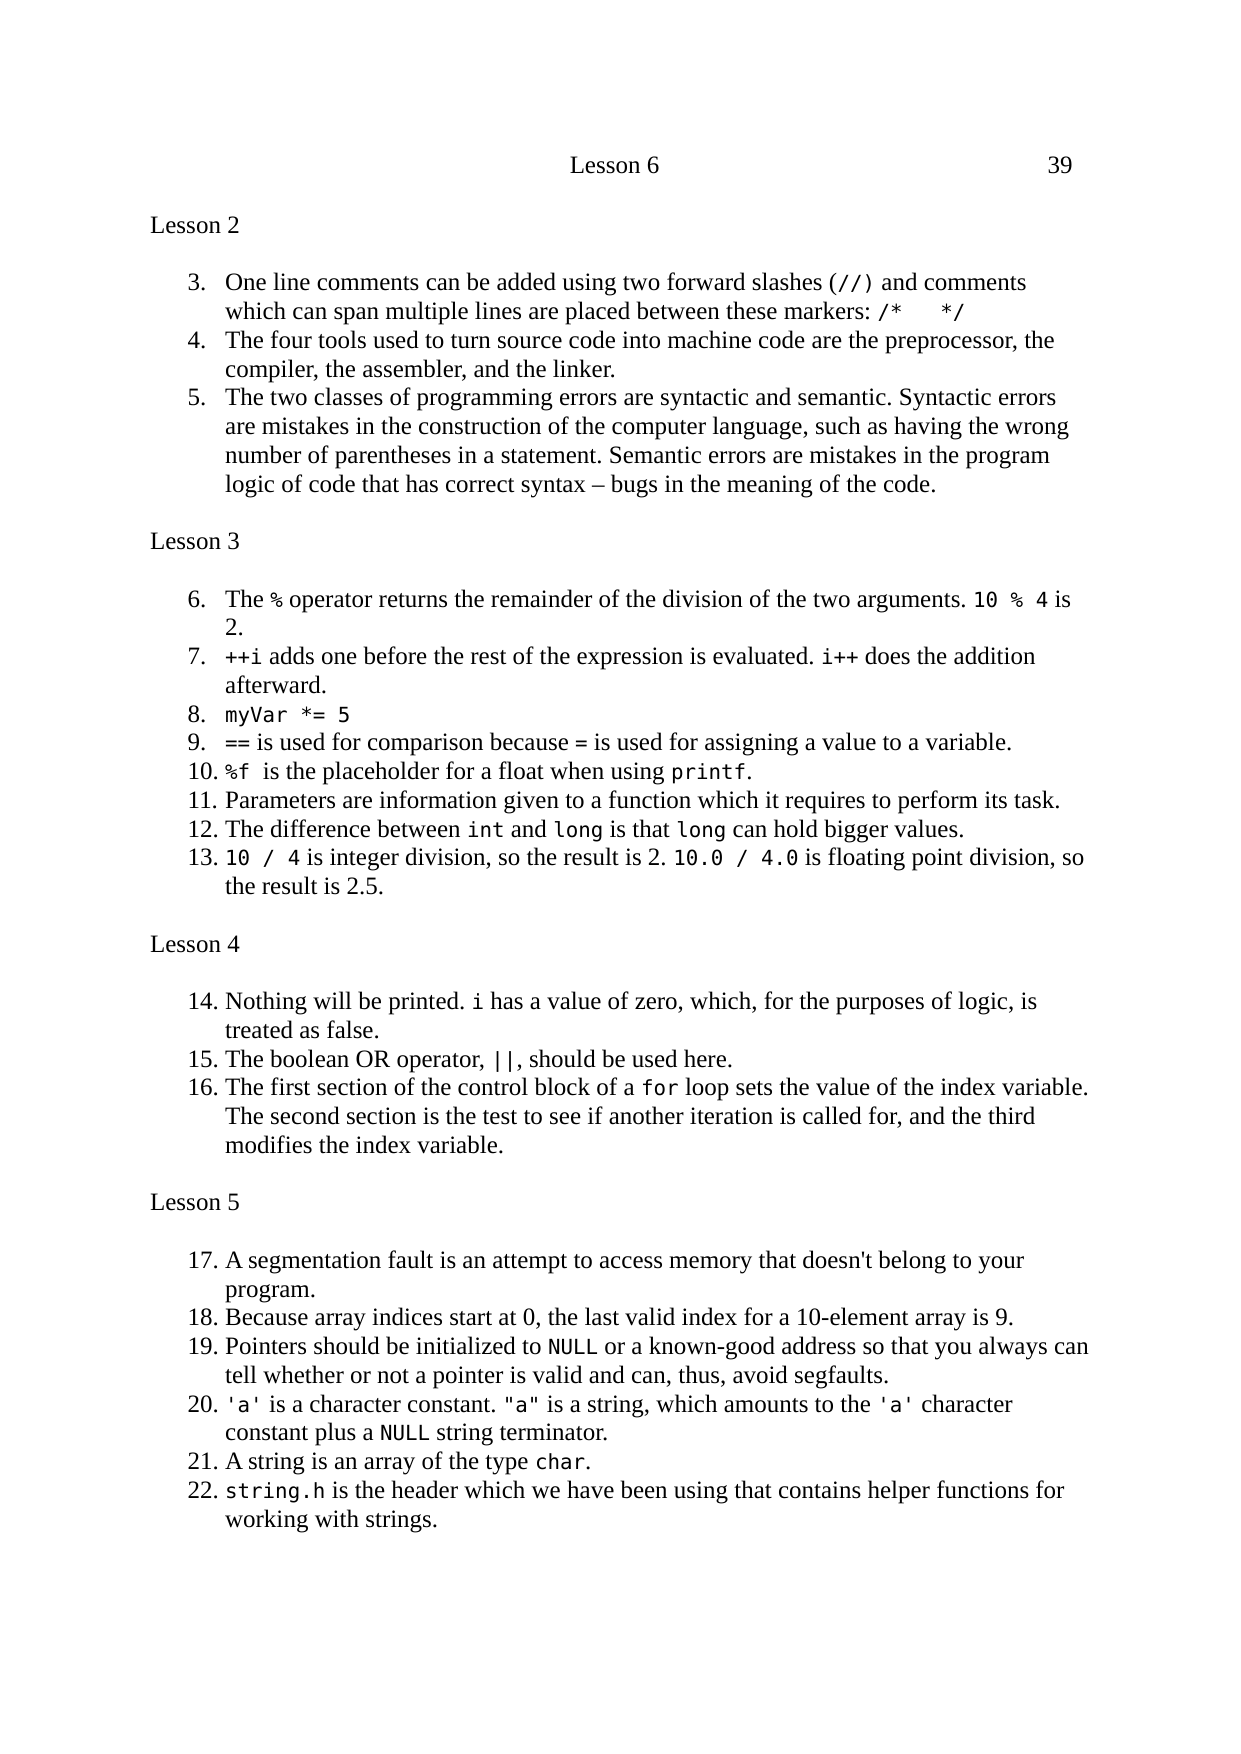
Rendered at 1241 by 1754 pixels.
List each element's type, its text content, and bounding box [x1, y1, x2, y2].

list A string is an array of the type char. [187, 1446, 1091, 1475]
list The difference between int and long is that long can hold bigger values. [187, 814, 1091, 842]
list 'a' is a character constant. "a" is a string, which amounts to the 'a' character constant plus a NULL string terminator. [187, 1389, 1091, 1446]
text Lesson 3 [150, 526, 1091, 555]
list The first section of the control block of a for loop sets the value of the index variable. The second section is the test to see if another iteration is called for, and the third modifies the index variable. [187, 1072, 1091, 1159]
list Nothing will be printed. i has a value of zero, which, for the purposes of logic, is treated as false. [187, 986, 1091, 1044]
list == is used for comparison because = is used for assigning a value to a variable. [187, 727, 1091, 756]
list The boolean OR operator, ||, should be used here. [187, 1044, 1091, 1072]
list %f is the placeholder for a float when using printf. [187, 756, 1091, 785]
list 10 / 4 is integer division, so the result is 2. 10.0 / 4.0 is floating point division, so the result is 2.5. [187, 842, 1091, 900]
text Lesson 2 [150, 210, 1091, 239]
list The four tools used to turn source code into machine code are the preprocessor, the compiler, the assembler, and the linker. [187, 325, 1091, 382]
list Parameters are information given to a function which it requires to perform its task. [187, 785, 1091, 814]
list Because array indices start at 0, the last valid index for a 10-element array is 9. [187, 1302, 1091, 1331]
text Lesson 4 [150, 929, 1091, 957]
list A segmentation fault is an attempt to access memory that doesn't belong to your program. [187, 1245, 1091, 1302]
list One line comments can be added using two forward slashes (//) and comments which can span multiple lines are placed between these markers: /* */ [187, 267, 1091, 325]
list The two classes of programming errors are syntactic and semantic. Syntactic errors are mistakes in the construction of the computer language, such as having the wrong number of parentheses in a statement. Semantic errors are mistakes in the program logic of code that has correct syntax – bugs in the meaning of the code. [187, 382, 1091, 497]
list Pointers should be initialized to NULL or a known-good address so that you always can tell whether or not a pointer is valid and can, thus, avoid segfaults. [187, 1331, 1091, 1389]
list string.h is the header which we have been using that contains helper functions for working with strings. [187, 1475, 1091, 1532]
list ++i adds one before the rest of the expression is evaluated. i++ does the addition afterward. [187, 641, 1091, 699]
list myVar *= 5 [187, 699, 1091, 727]
list The % operator returns the remainder of the division of the two arguments. 10 % 4 is 2. [187, 584, 1091, 641]
text Lesson 5 [150, 1187, 1091, 1216]
